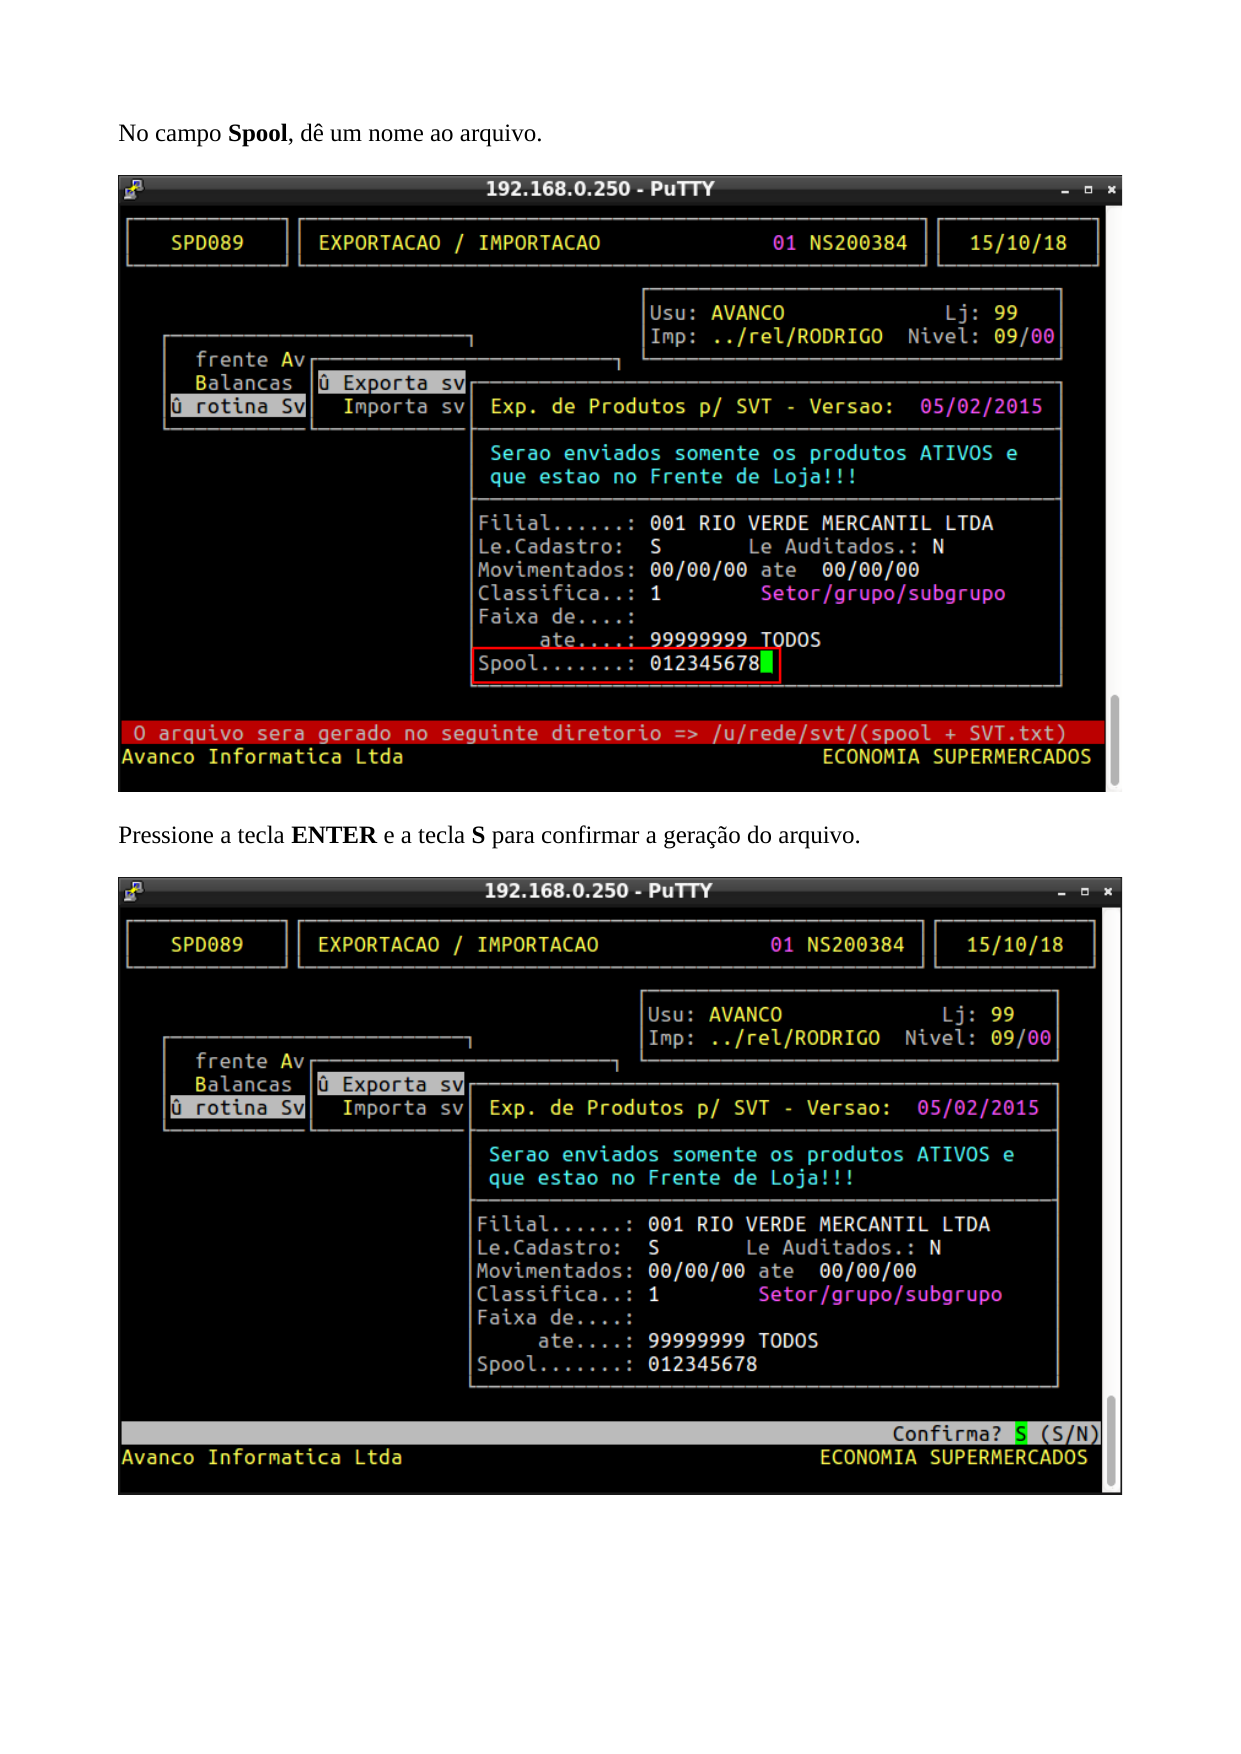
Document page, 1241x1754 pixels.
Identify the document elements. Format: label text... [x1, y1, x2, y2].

text Pressione a tecla ENTER e a tecla S para confirmar a geração do arquivo. [118, 820, 1122, 849]
picture [118, 175, 1123, 792]
text No campo Spool, dê um nome ao arquivo. [118, 118, 1122, 147]
picture [118, 877, 1123, 1495]
